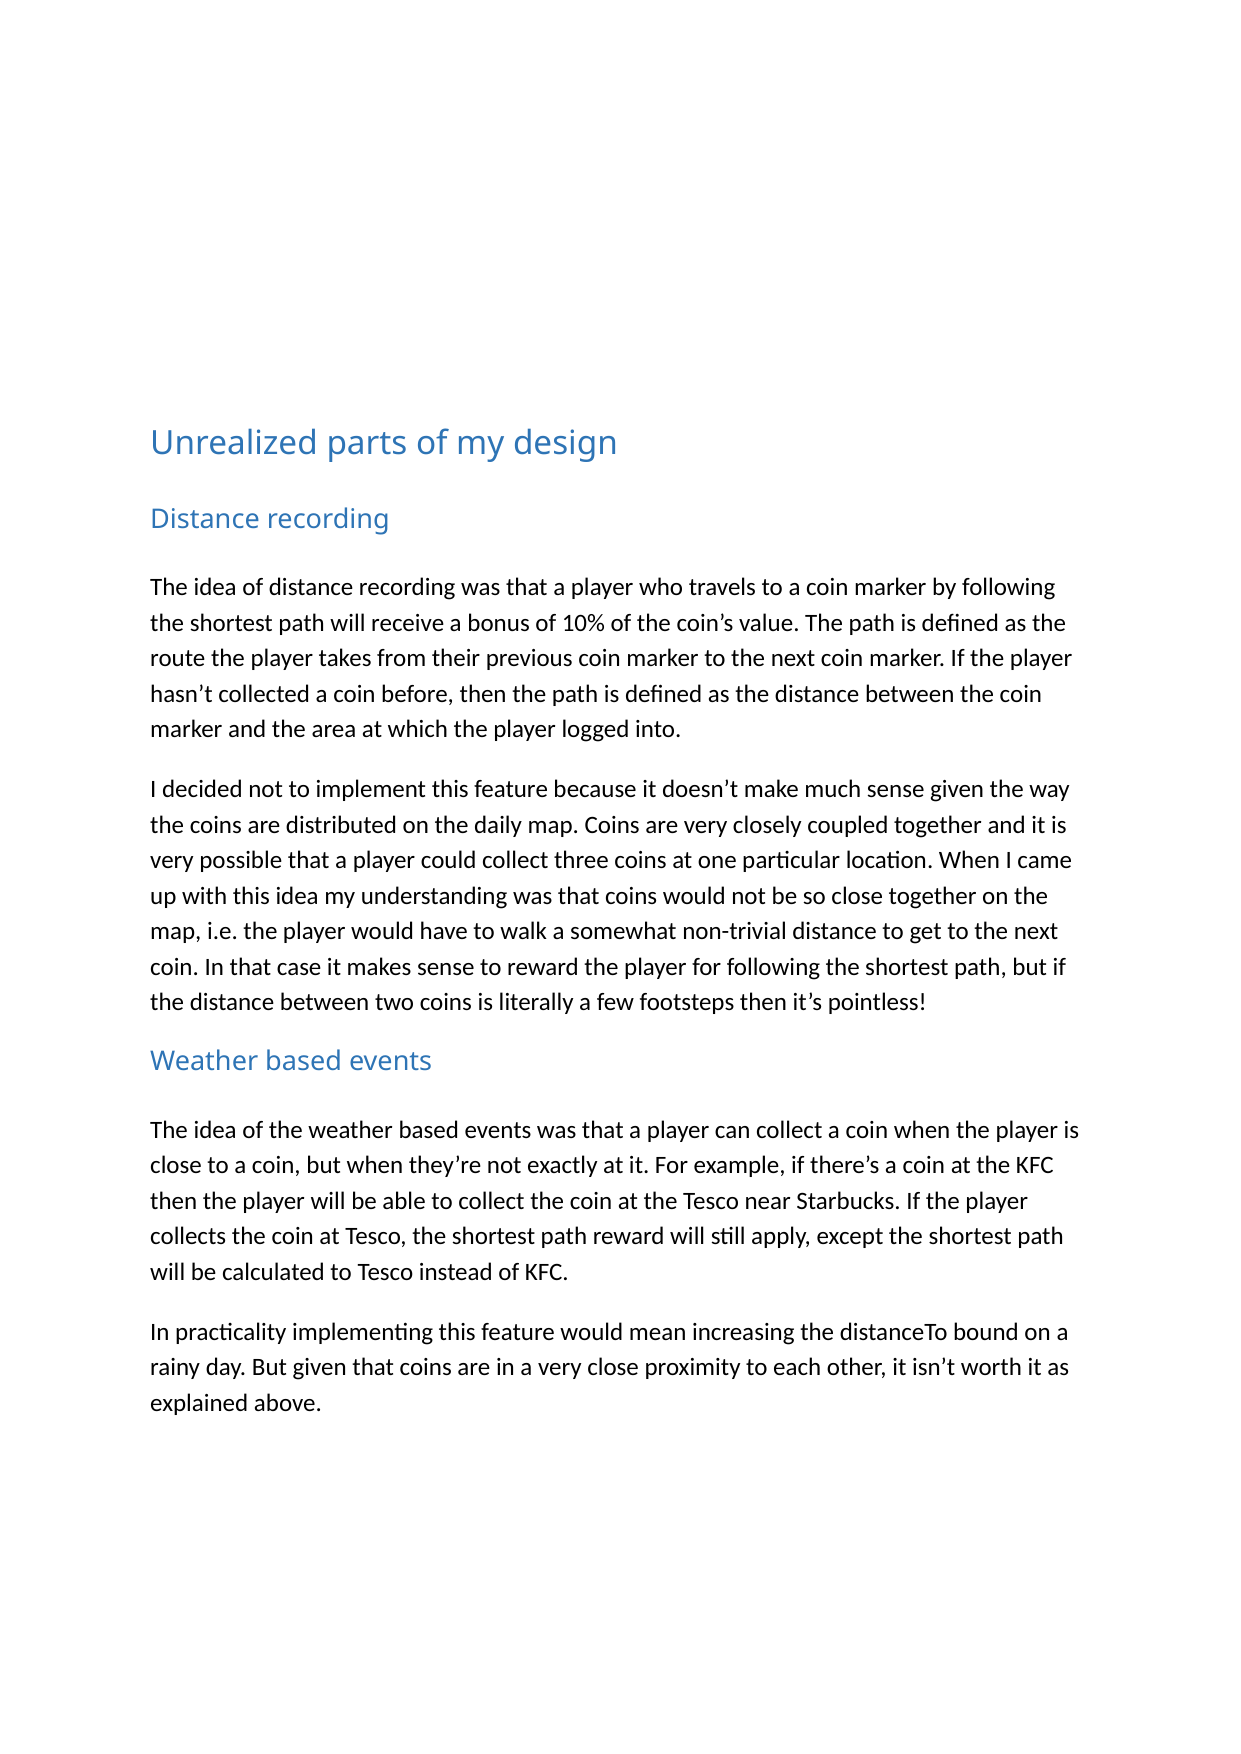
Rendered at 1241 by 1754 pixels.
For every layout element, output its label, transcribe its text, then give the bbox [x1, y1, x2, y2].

subtitle Weather based events [150, 1042, 1090, 1078]
text The idea of distance recording was that a player who travels to a coin marker by following the shortest path will receive a bonus of 10% of the coin’s value. The path is defined as the route the player takes from their previous coin marker to the next coin marker. If the player hasn’t collected a coin before, then the path is defined as the distance between the coin marker and the area at which the player logged into. [150, 567, 1090, 744]
text In practicality implementing this feature would mean increasing the distanceTo bound on a rainy day. But given that coins are in a very close proximity to each other, it isn’t worth it as explained above. [150, 1311, 1090, 1417]
subtitle Unrealized parts of my design [150, 419, 1090, 464]
text The idea of the weather based events was that a player can collect a coin when the player is close to a coin, but when they’re not exactly at it. For example, if there’s a coin at the KFC then the player will be able to collect the coin at the Tesco near Starbucks. If the player collects the coin at Tesco, the shortest path reward will still apply, except the shortest path will be calculated to Tesco instead of KFC. [150, 1109, 1090, 1286]
text I decided not to implement this feature because it doesn’t make much sense given the way the coins are distributed on the daily map. Coins are very closely coupled together and it is very possible that a player could collect three coins at one particular location. When I came up with this idea my understanding was that coins would not be so close together on the map, i.e. the player would have to walk a somewhat non-trivial distance to get to the next coin. In that case it makes sense to reward the player for following the shortest path, but if the distance between two coins is literally a few footsteps then it’s pointless! [150, 769, 1090, 1017]
subtitle Distance recording [150, 499, 1090, 536]
